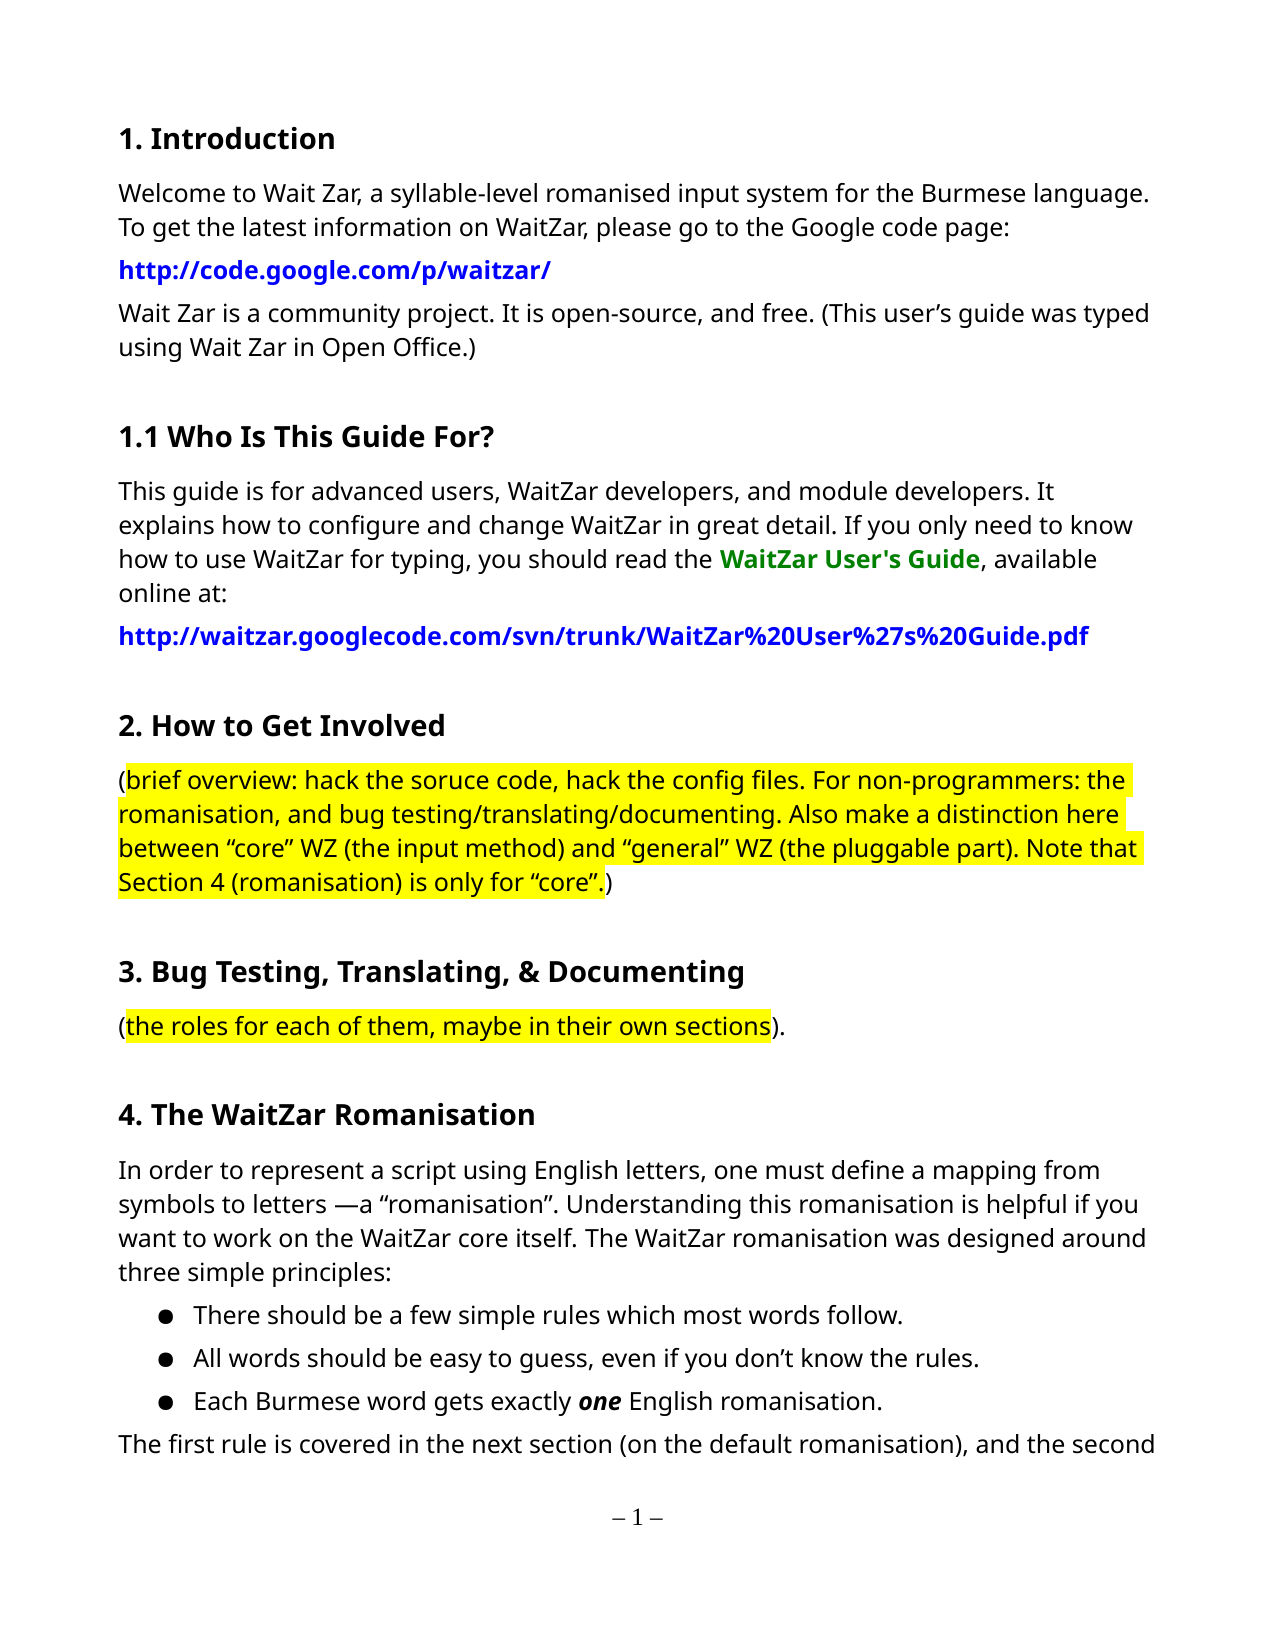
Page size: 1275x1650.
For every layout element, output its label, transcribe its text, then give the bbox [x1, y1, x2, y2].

subtitle 1.1 Who Is This Guide For? [118, 416, 1157, 456]
text Wait Zar is a community project. It is open-source, and free. (This user’s guide was typed using Wait Zar in Open Office.) [118, 296, 1157, 364]
text This guide is for advanced users, WaitZar developers, and module developers. It explains how to configure and change WaitZar in great detail. If you only need to know how to use WaitZar for typing, you should read the WaitZar User's Guide, available online at: [118, 474, 1157, 610]
subtitle 3. Bug Testing, Translating, & Documenting [118, 951, 1157, 991]
text (brief overview: hack the soruce code, hack the config files. For non-programmers: the romanisation, and bug testing/translating/documenting. Also make a distinction here between “core” WZ (the input method) and “general” WZ (the pluggable part). Note that Section 4 (romanisation) is only for “core”.) [118, 763, 1157, 899]
subtitle 2. How to Get Involved [118, 705, 1157, 745]
text Welcome to Wait Zar, a syllable-level romanised input system for the Burmese language. To get the latest information on WaitZar, please go to the Google code page: [118, 176, 1157, 244]
text http://code.google.com/p/waitzar/ [118, 253, 1157, 287]
list There should be a few simple rules which most words follow. [156, 1298, 1157, 1332]
text The first rule is covered in the next section (on the default romanisation), and the second [118, 1427, 1157, 1461]
text (the roles for each of them, maybe in their own sections). [118, 1009, 1157, 1043]
text In order to represent a script using English letters, one must define a mapping from symbols to letters ―a “romanisation”. Understanding this romanisation is helpful if you want to work on the WaitZar core itself. The WaitZar romanisation was designed around three simple principles: [118, 1152, 1157, 1289]
subtitle 1. Introduction [118, 118, 1157, 158]
text http://waitzar.googlecode.com/svn/trunk/WaitZar%20User%27s%20Guide.pdf [118, 619, 1157, 653]
list Each Burmese word gets exactly one English romanisation. [156, 1384, 1157, 1418]
list All words should be easy to guess, even if you don’t know the rules. [156, 1341, 1157, 1375]
subtitle 4. The WaitZar Romanisation [118, 1095, 1157, 1134]
